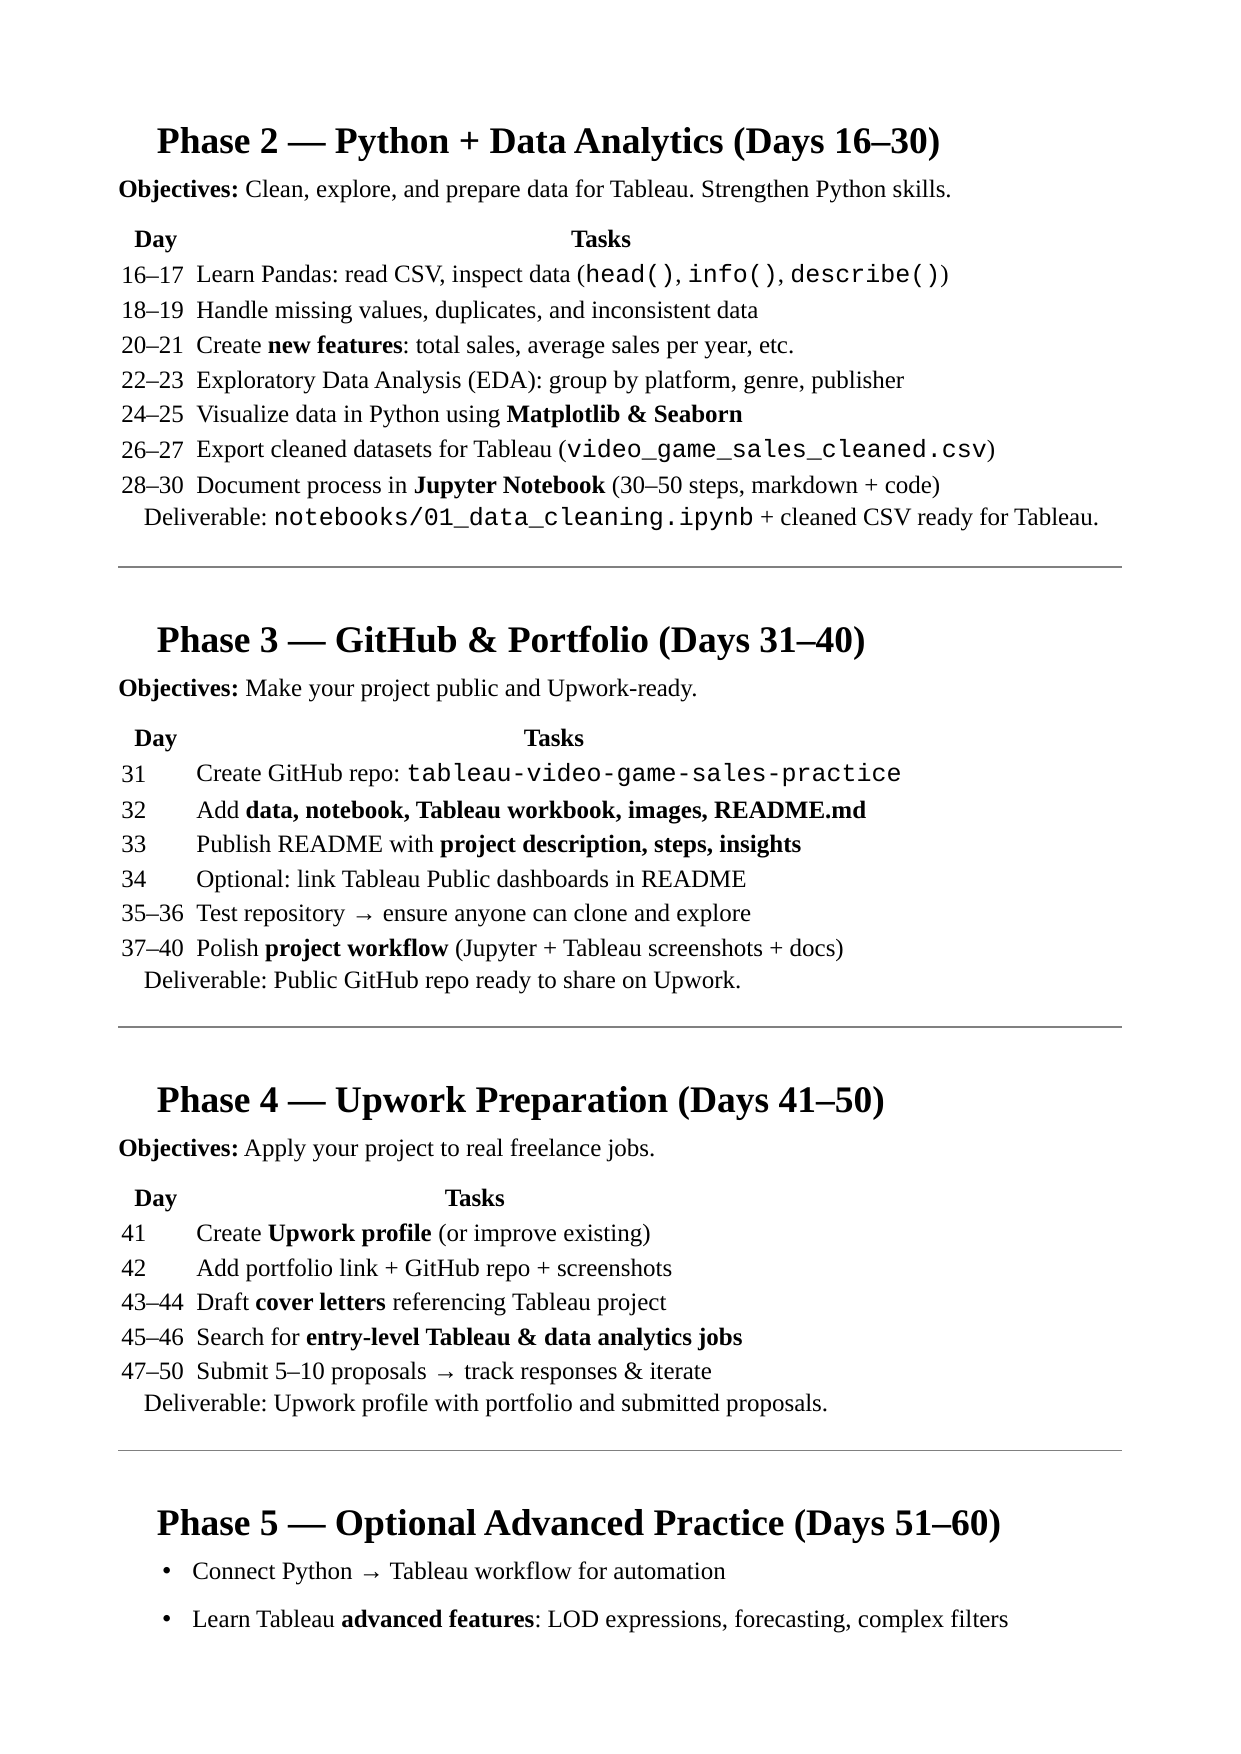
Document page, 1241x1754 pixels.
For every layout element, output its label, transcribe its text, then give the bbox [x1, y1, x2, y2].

table_header Tasks [193, 221, 1008, 256]
table_cell Create Upwork profile (or improve existing) [193, 1215, 756, 1250]
table_cell Export cleaned datasets for Tableau (video_game_sales_cleaned.csv) [193, 431, 1008, 468]
table_cell 35–36 [118, 896, 193, 930]
table_cell 42 [118, 1250, 193, 1284]
table_cell Handle missing values, duplicates, and inconsistent data [193, 293, 1008, 327]
table_cell Add portfolio link + GitHub repo + screenshots [193, 1250, 756, 1284]
table_header Day [118, 1181, 193, 1215]
text ✅ Deliverable: Upwork profile with portfolio and submitted proposals. [118, 1388, 1122, 1417]
list Connect Python → Tableau workflow for automation [162, 1556, 1122, 1585]
table_header Tasks [193, 1181, 756, 1215]
table_cell 31 [118, 755, 193, 792]
table_cell Draft cover letters referencing Tableau project [193, 1284, 756, 1319]
table_cell 47–50 [118, 1354, 193, 1388]
table_cell 43–44 [118, 1284, 193, 1319]
text Objectives: Make your project public and Upwork-ready. [118, 673, 1122, 702]
subtitle 📌 Phase 2 — Python + Data Analytics (Days 16–30) [118, 118, 1122, 161]
list Learn Tableau advanced features: LOD expressions, forecasting, complex filters [162, 1604, 1122, 1633]
subtitle 📌 Phase 5 — Optional Advanced Practice (Days 51–60) [118, 1501, 1122, 1544]
table_cell Add data, notebook, Tableau workbook, images, README.md [193, 792, 914, 826]
table_cell Document process in Jupyter Notebook (30–50 steps, markdown + code) [193, 468, 1008, 502]
table_cell Exploratory Data Analysis (EDA): group by platform, genre, publisher [193, 362, 1008, 396]
text ✅ Deliverable: Public GitHub repo ready to share on Upwork. [118, 965, 1122, 993]
table_cell 37–40 [118, 930, 193, 965]
table_cell 34 [118, 861, 193, 896]
table_cell Publish README with project description, steps, insights [193, 826, 914, 861]
table_cell Visualize data in Python using Matplotlib & Seaborn [193, 396, 1008, 431]
table_cell Learn Pandas: read CSV, inspect data (head(), info(), describe()) [193, 256, 1008, 293]
table_cell 16–17 [118, 256, 193, 293]
table_cell Test repository → ensure anyone can clone and explore [193, 896, 914, 930]
table_cell 22–23 [118, 362, 193, 396]
table_cell Submit 5–10 proposals → track responses & iterate [193, 1354, 756, 1388]
table_cell Search for entry-level Tableau & data analytics jobs [193, 1319, 756, 1353]
table_cell 28–30 [118, 468, 193, 502]
table_cell Create GitHub repo: tableau-video-game-sales-practice [193, 755, 914, 792]
table_cell 32 [118, 792, 193, 826]
table_cell 33 [118, 826, 193, 861]
table_cell 18–19 [118, 293, 193, 327]
table_cell 26–27 [118, 431, 193, 468]
table_header Day [118, 221, 193, 256]
table_cell 41 [118, 1215, 193, 1250]
table_cell Optional: link Tableau Public dashboards in README [193, 861, 914, 896]
table_cell 45–46 [118, 1319, 193, 1353]
subtitle 📌 Phase 3 — GitHub & Portfolio (Days 31–40) [118, 617, 1122, 660]
table_cell Create new features: total sales, average sales per year, etc. [193, 327, 1008, 362]
table_header Tasks [193, 721, 914, 755]
text Objectives: Apply your project to real freelance jobs. [118, 1133, 1122, 1162]
table_header Day [118, 721, 193, 755]
table_cell 20–21 [118, 327, 193, 362]
subtitle 📌 Phase 4 — Upwork Preparation (Days 41–50) [118, 1077, 1122, 1121]
table_cell Polish project workflow (Jupyter + Tableau screenshots + docs) [193, 930, 914, 965]
table_cell 24–25 [118, 396, 193, 431]
text ✅ Deliverable: notebooks/01_data_cleaning.ipynb + cleaned CSV ready for Tableau. [118, 502, 1122, 533]
text Objectives: Clean, explore, and prepare data for Tableau. Strengthen Python skills. [118, 174, 1122, 202]
